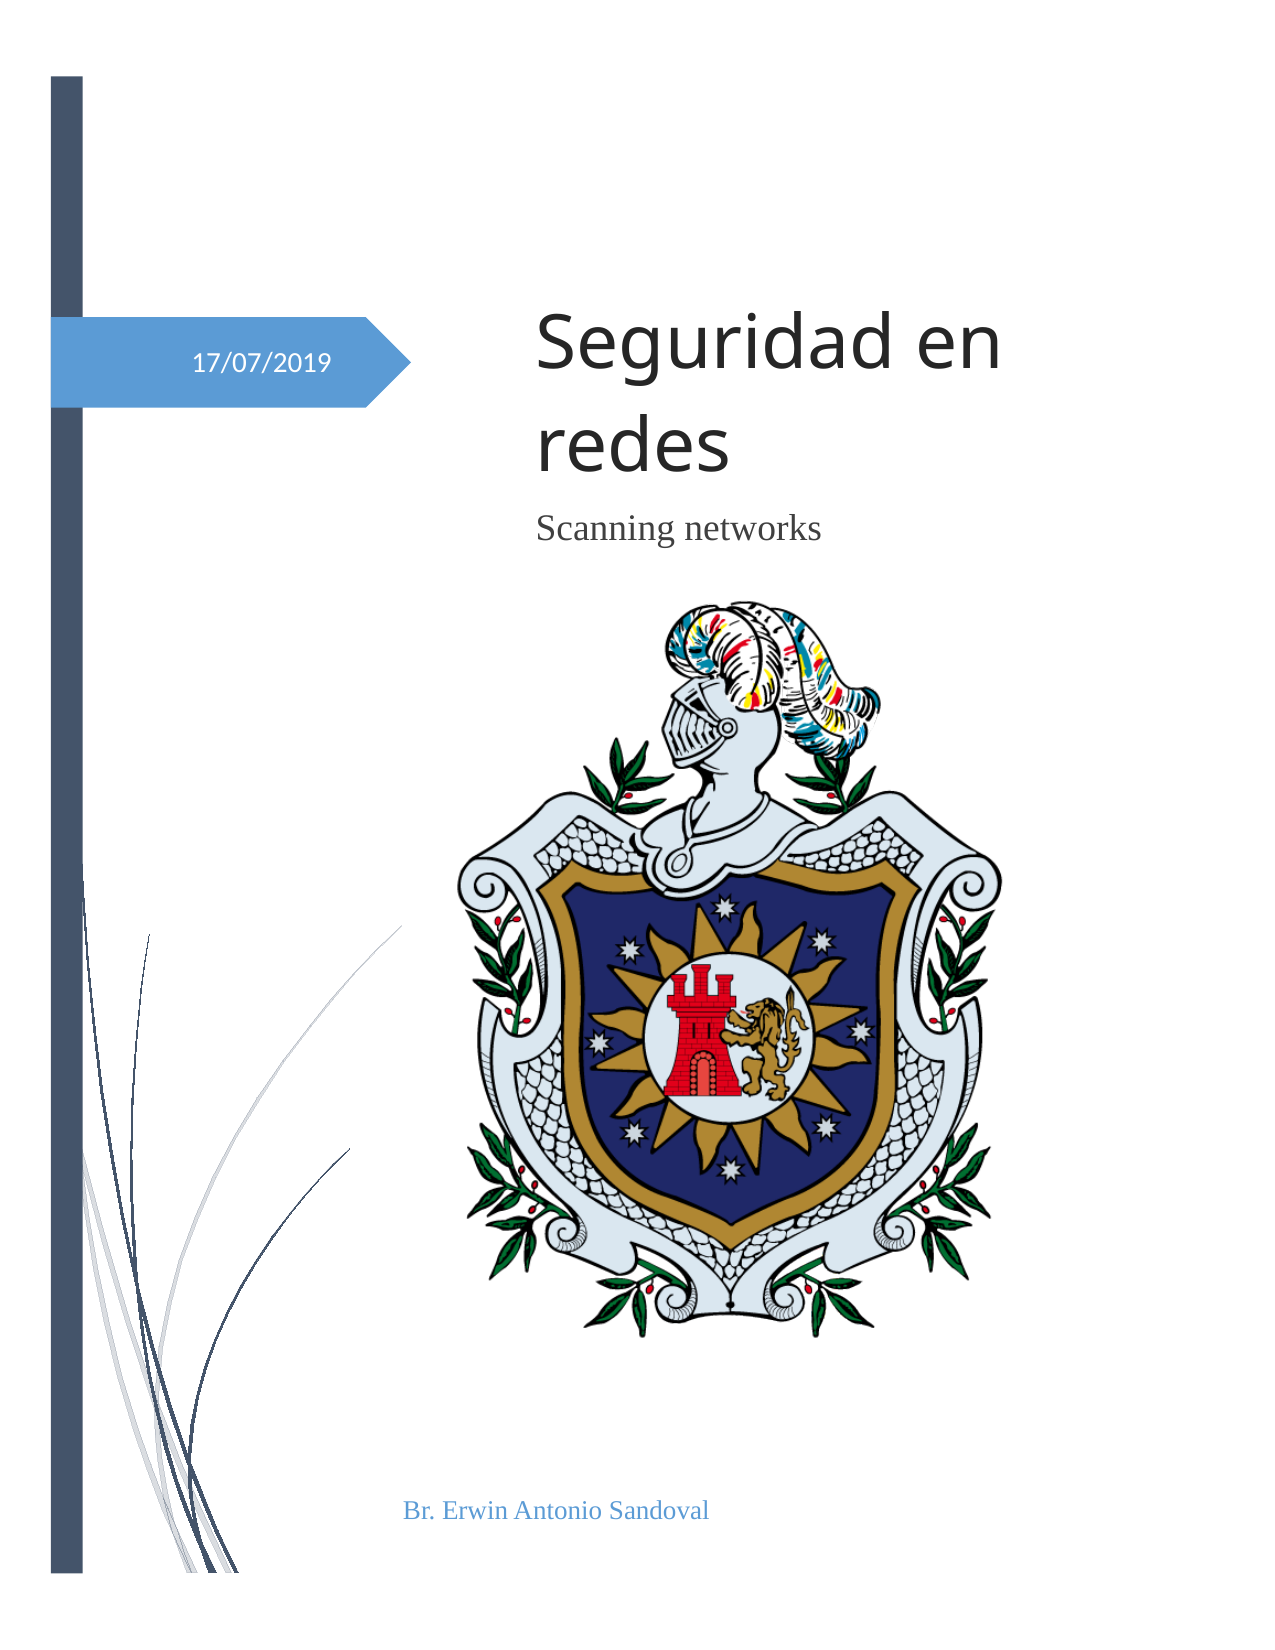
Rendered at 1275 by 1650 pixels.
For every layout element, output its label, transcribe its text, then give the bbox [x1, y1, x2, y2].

picture [460, 622, 1075, 1405]
text Br. Erwin Antonio Sandoval [403, 1494, 969, 1525]
text Scanning networks [535, 506, 1133, 549]
text Seguridad en redes [535, 289, 1133, 493]
